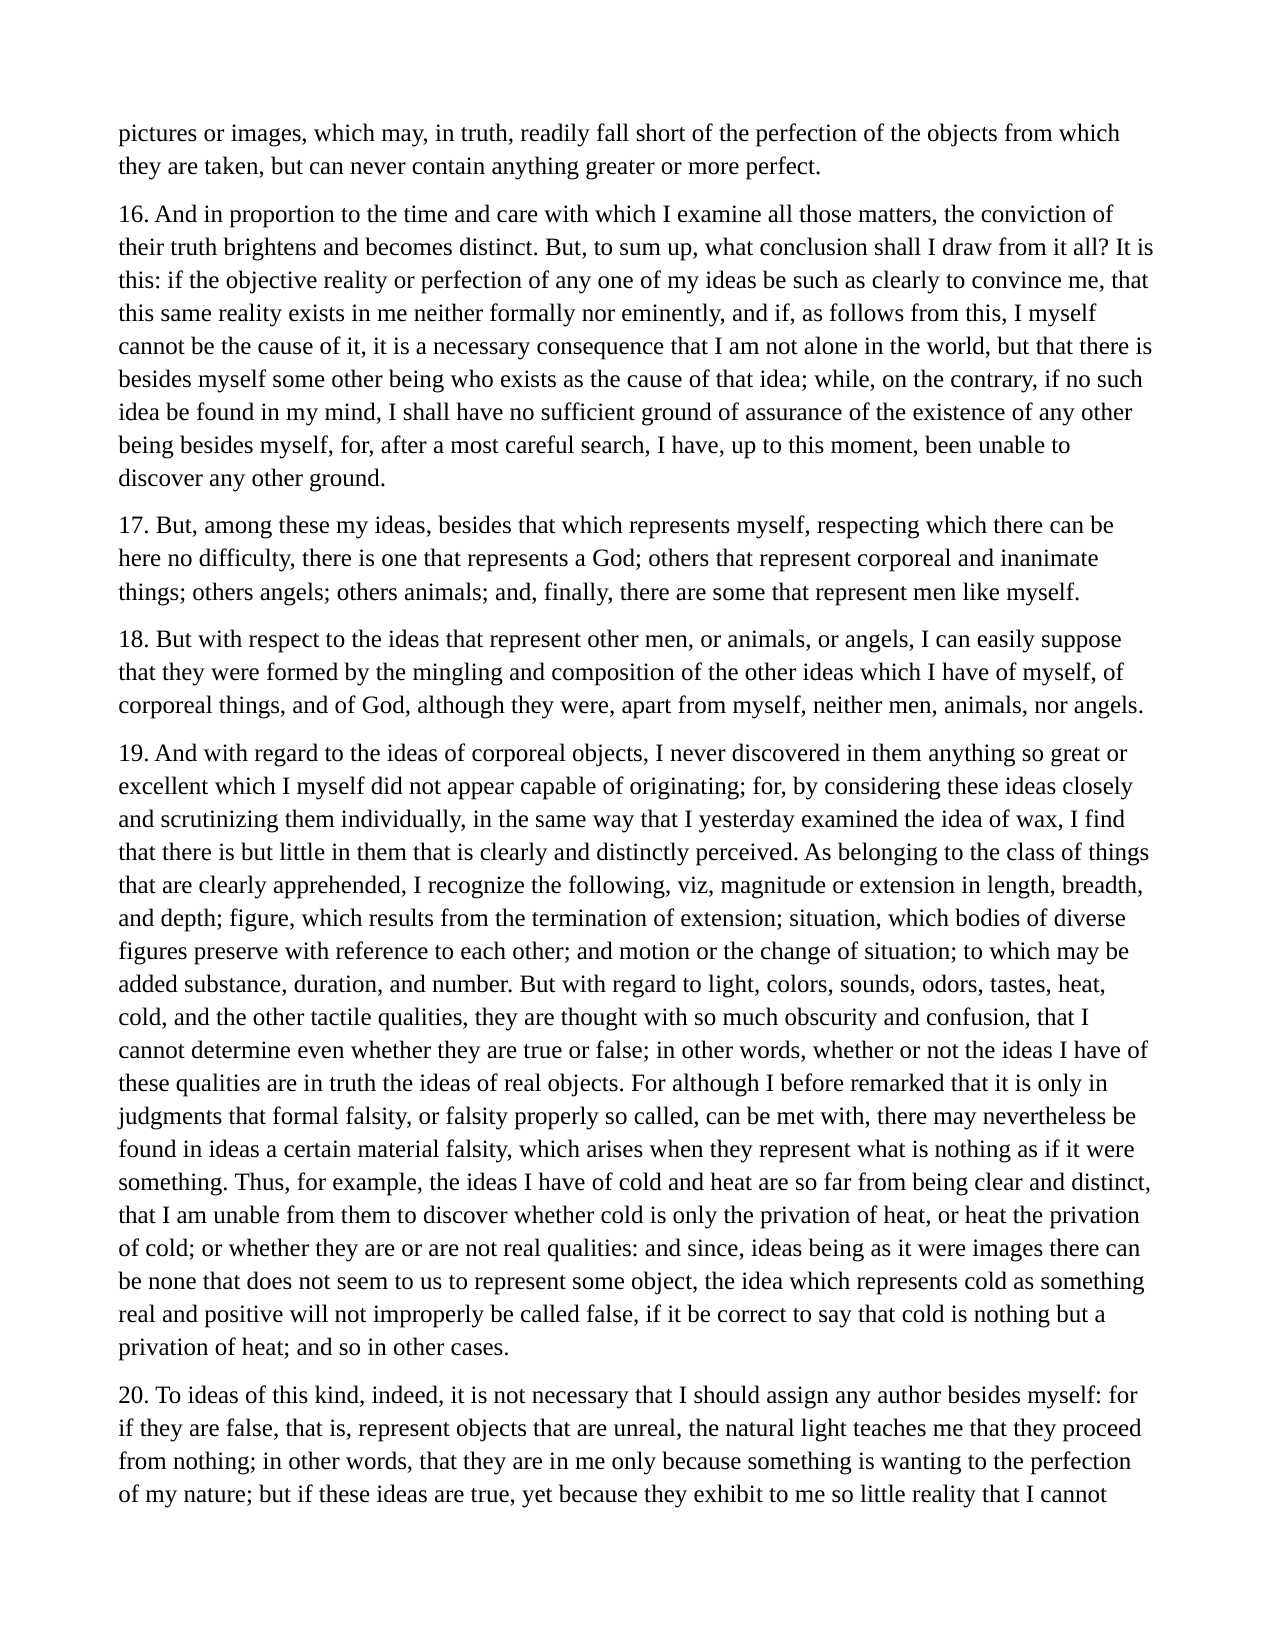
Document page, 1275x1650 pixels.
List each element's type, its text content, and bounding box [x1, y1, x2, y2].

text 18. But with respect to the ideas that represent other men, or animals, or angels, I can easily suppose that they were formed by the mingling and composition of the other ideas which I have of myself, of corporeal things, and of God, although they were, apart from myself, neither men, animals, nor angels. [118, 624, 1157, 719]
text 20. To ideas of this kind, indeed, it is not necessary that I should assign any author besides myself: for if they are false, that is, represent objects that are unreal, the natural light teaches me that they proceed from nothing; in other words, that they are in me only because something is wanting to the perfection of my nature; but if these ideas are true, yet because they exhibit to me so little reality that I cannot [118, 1380, 1157, 1508]
text 16. And in proportion to the time and care with which I examine all those matters, the conviction of their truth brightens and becomes distinct. But, to sum up, what conclusion shall I draw from it all? It is this: if the objective reality or perfection of any one of my ideas be such as clearly to convince me, that this same reality exists in me neither formally nor eminently, and if, as follows from this, I myself cannot be the cause of it, it is a necessary consequence that I am not alone in the world, but that there is besides myself some other being who exists as the cause of that idea; while, on the contrary, if no such idea be found in my mind, I shall have no sufficient ground of assurance of the existence of any other being besides myself, for, after a most careful search, I have, up to this moment, been unable to discover any other ground. [118, 199, 1157, 492]
text pictures or images, which may, in truth, readily fall short of the perfection of the objects from which they are taken, but can never contain anything greater or more perfect. [118, 118, 1157, 180]
text 17. But, among these my ideas, besides that which represents myself, respecting which there can be here no difficulty, there is one that represents a God; others that represent corporeal and inanimate things; others angels; others animals; and, finally, there are some that represent men like myself. [118, 511, 1157, 605]
text 19. And with regard to the ideas of corporeal objects, I never discovered in them anything so great or excellent which I myself did not appear capable of originating; for, by considering these ideas closely and scrutinizing them individually, in the same way that I yesterday examined the idea of wax, I find that there is but little in them that is clearly and distinctly perceived. As belonging to the class of things that are clearly apprehended, I recognize the following, viz, magnitude or extension in length, breadth, and depth; figure, which results from the termination of extension; situation, which bodies of diverse figures preserve with reference to each other; and motion or the change of situation; to which may be added substance, duration, and number. But with regard to light, colors, sounds, odors, tastes, heat, cold, and the other tactile qualities, they are thought with so much obscurity and confusion, that I cannot determine even whether they are true or false; in other words, whether or not the ideas I have of these qualities are in truth the ideas of real objects. For although I before remarked that it is only in judgments that formal falsity, or falsity properly so called, can be met with, there may nevertheless be found in ideas a certain material falsity, which arises when they represent what is nothing as if it were something. Thus, for example, the ideas I have of cold and heat are so far from being clear and distinct, that I am unable from them to discover whether cold is only the privation of heat, or heat the privation of cold; or whether they are or are not real qualities: and since, ideas being as it were images there can be none that does not seem to us to represent some object, the idea which represents cold as something real and positive will not improperly be called false, if it be correct to say that cold is nothing but a privation of heat; and so in other cases. [118, 738, 1157, 1361]
